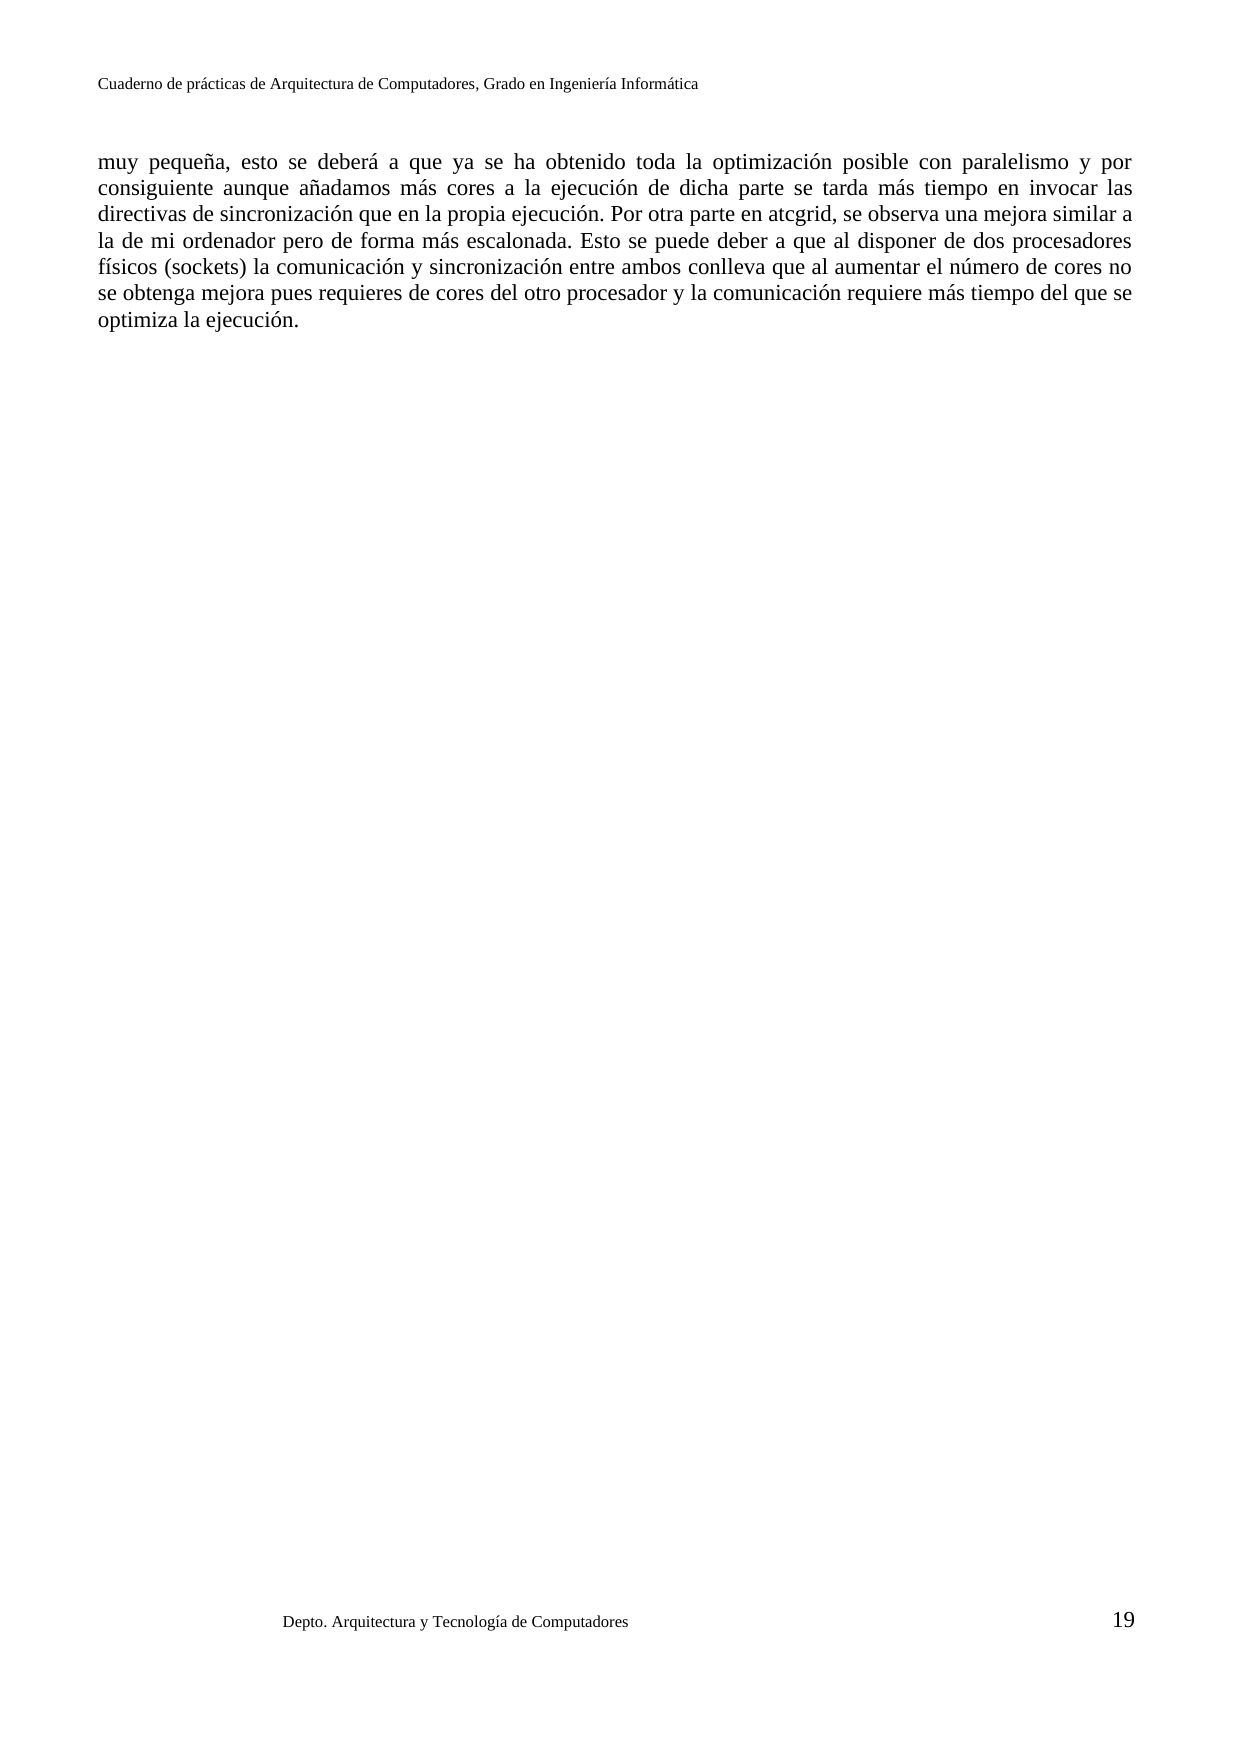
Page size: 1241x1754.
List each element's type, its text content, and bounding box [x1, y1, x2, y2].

text muy pequeña, esto se deberá a que ya se ha obtenido toda la optimización posible con paralelismo y por consiguiente aunque añadamos más cores a la ejecución de dicha parte se tarda más tiempo en invocar las directivas de sincronización que en la propia ejecución. Por otra parte en atcgrid, se observa una mejora similar a la de mi ordenador pero de forma más escalonada. Esto se puede deber a que al disponer de dos procesadores físicos (sockets) la comunicación y sincronización entre ambos conlleva que al aumentar el número de cores no se obtenga mejora pues requieres de cores del otro procesador y la comunicación requiere más tiempo del que se optimiza la ejecución. [98, 148, 1135, 332]
